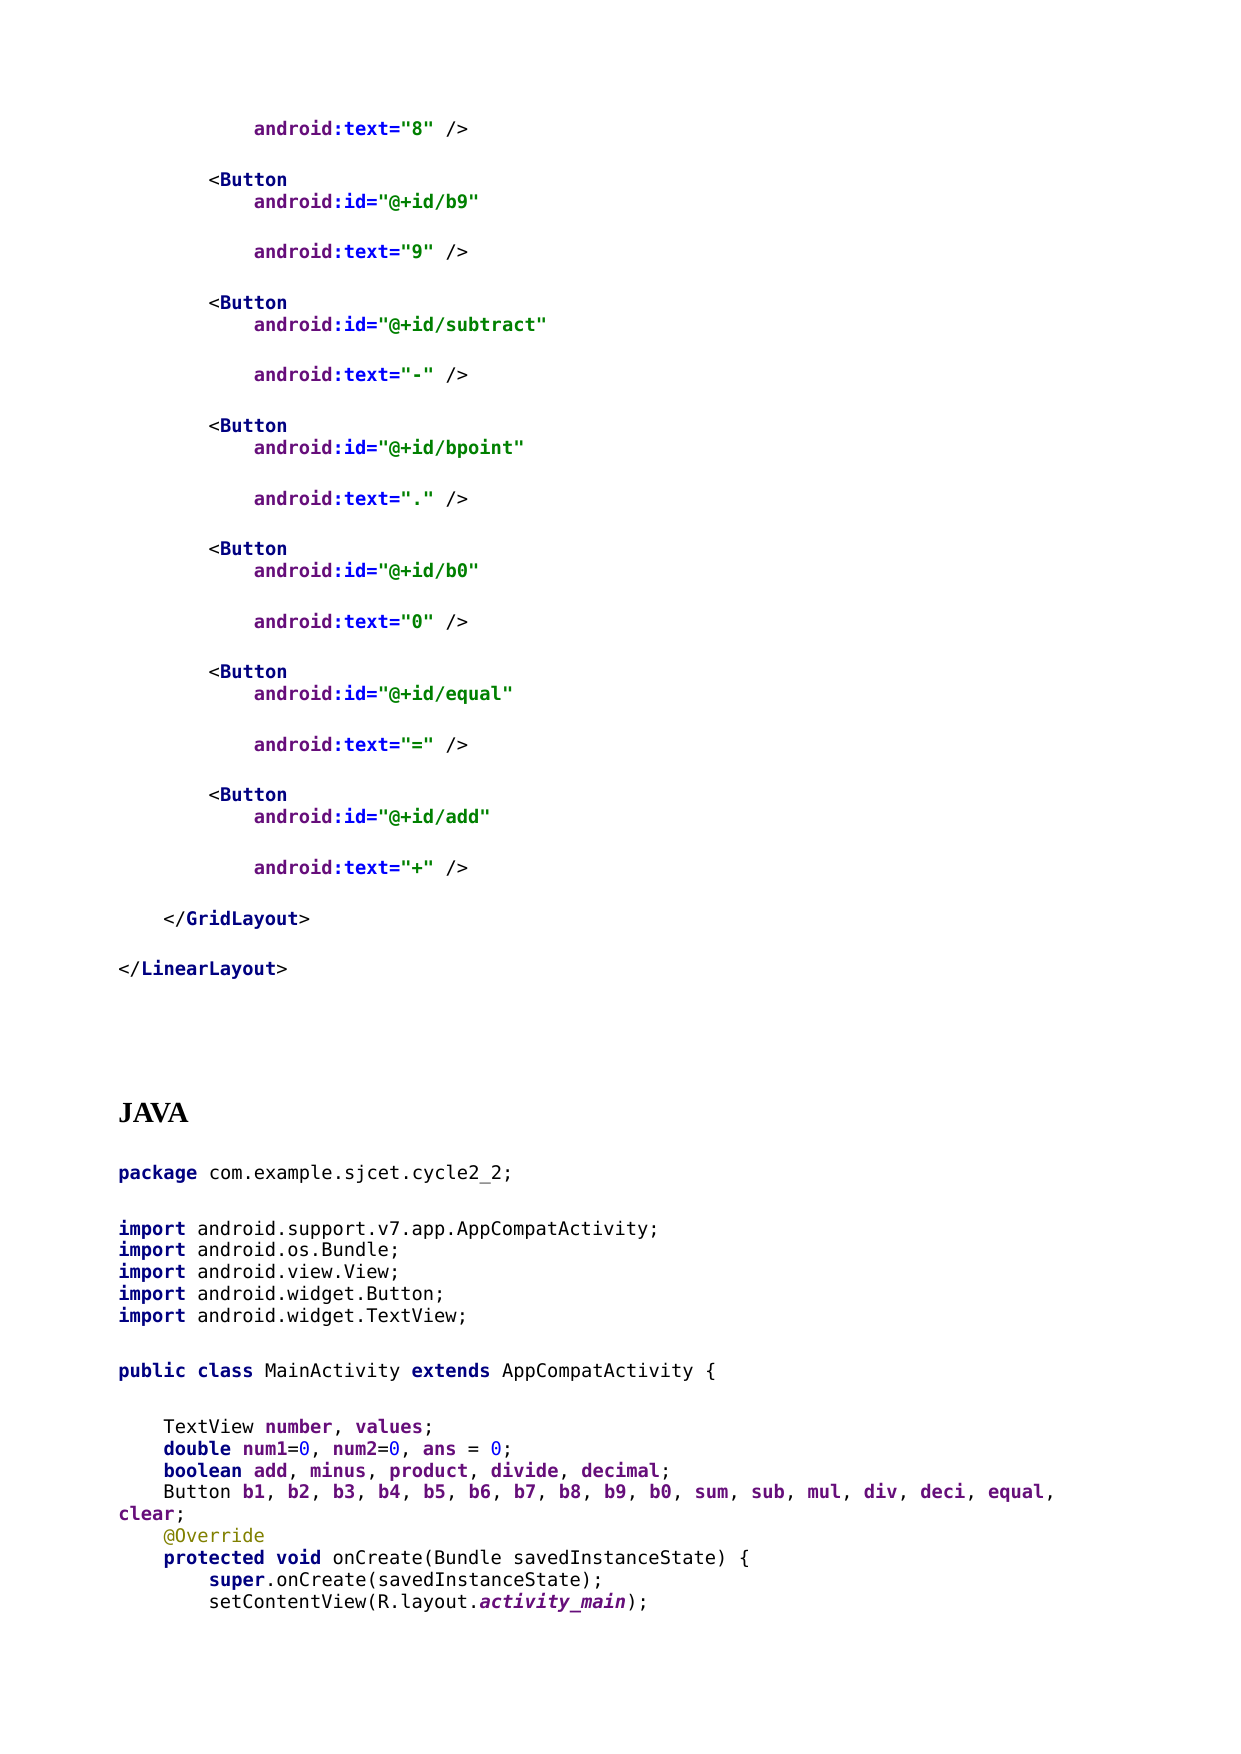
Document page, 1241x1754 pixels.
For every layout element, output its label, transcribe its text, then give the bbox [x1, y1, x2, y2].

text JAVA [118, 1095, 1122, 1128]
text android:text="8" /> <Button android:id="@+id/b9" android:text="9" /> <Button android:id="@+id/subtract" android:text="-" /> <Button android:id="@+id/bpoint" android:text="." /> <Button android:id="@+id/b0" android:text="0" /> <Button android:id="@+id/equal" android:text="=" /> <Button android:id="@+id/add" android:text="+" /> </GridLayout> </LinearLayout> [118, 118, 1122, 1095]
text package com.example.sjcet.cycle2_2; import android.support.v7.app.AppCompatActivity; import android.os.Bundle; import android.view.View; import android.widget.Button; import android.widget.TextView; public class MainActivity extends AppCompatActivity { TextView number, values; double num1=0, num2=0, ans = 0; boolean add, minus, product, divide, decimal; Button b1, b2, b3, b4, b5, b6, b7, b8, b9, b0, sum, sub, mul, div, deci, equal, clear; @Override protected void onCreate(Bundle savedInstanceState) { super.onCreate(savedInstanceState); setContentView(R.layout.activity_main); [118, 1162, 1122, 1613]
